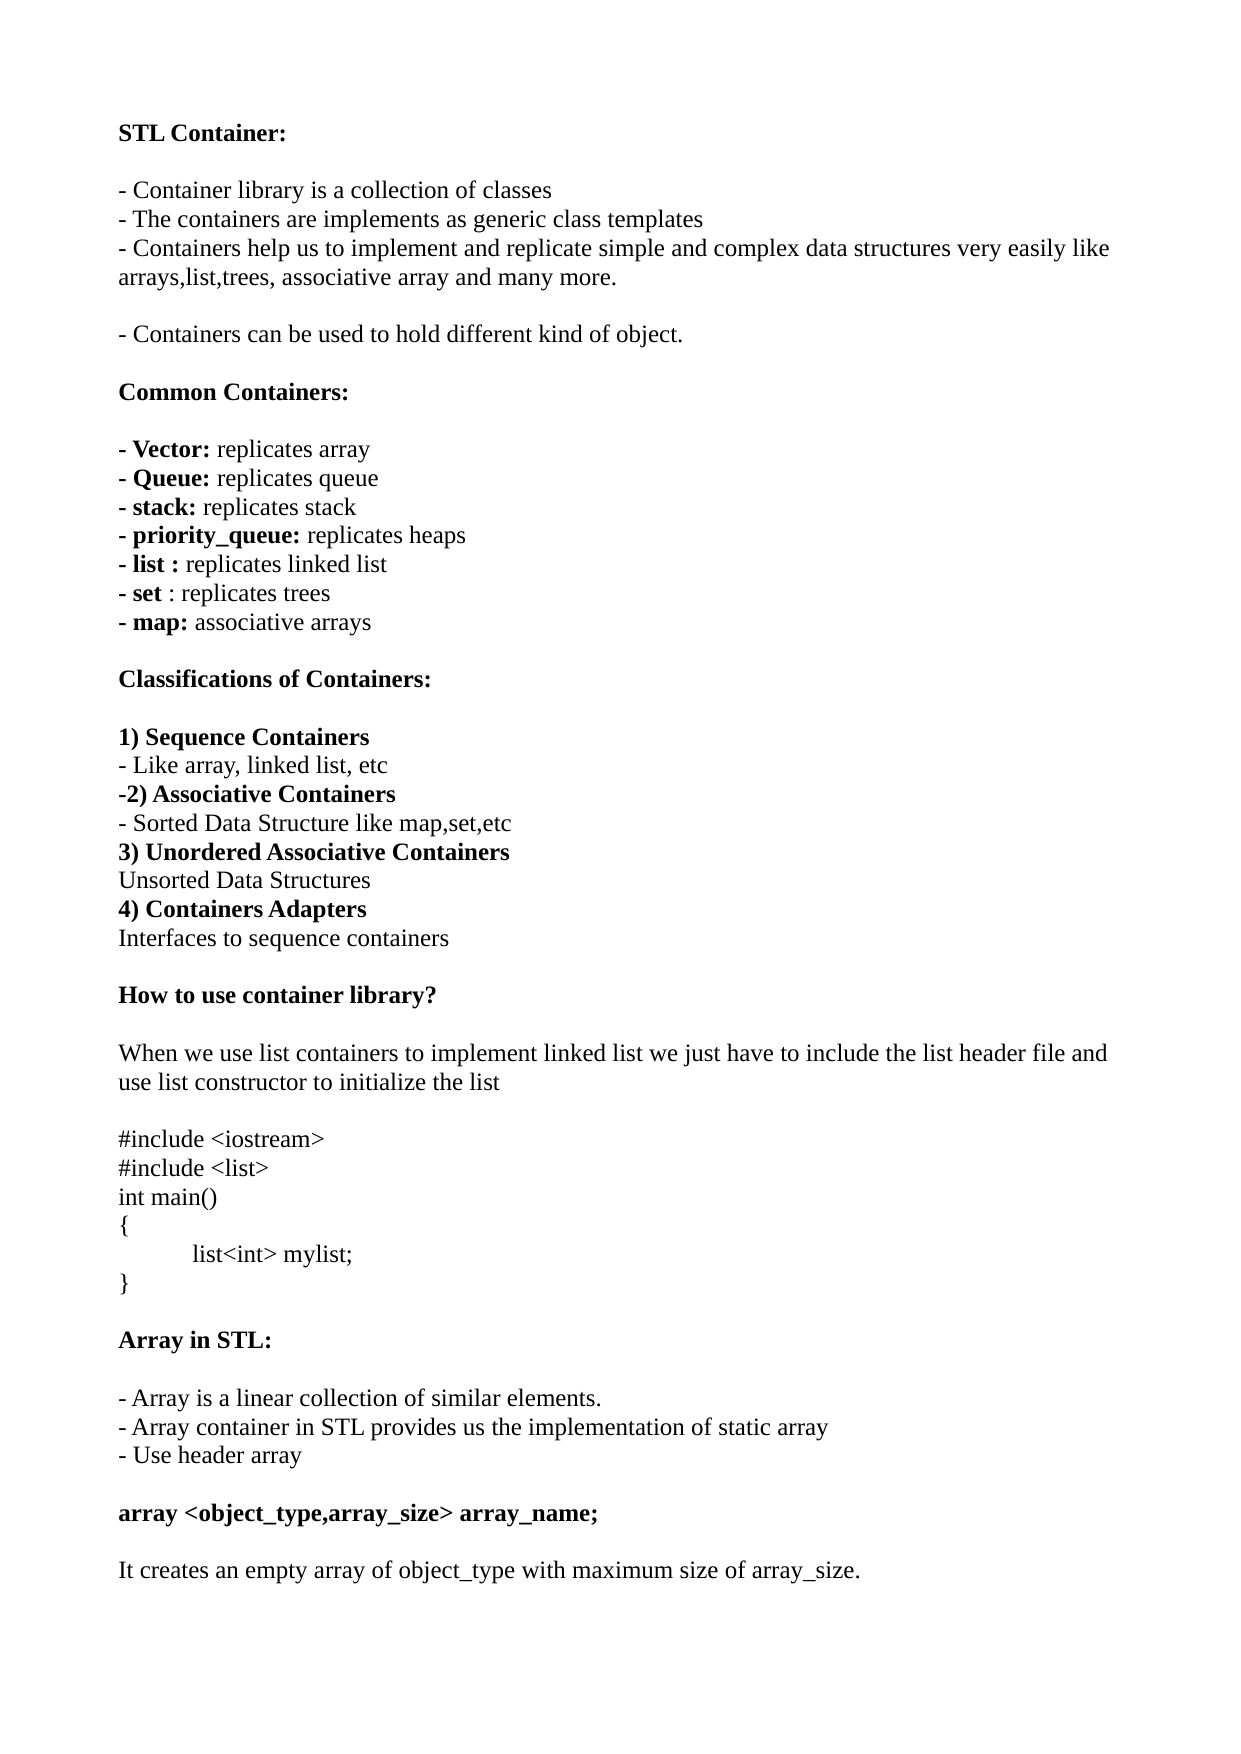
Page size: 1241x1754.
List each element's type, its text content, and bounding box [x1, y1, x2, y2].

text int main() [118, 1182, 1122, 1211]
text - The containers are implements as generic class templates [118, 204, 1122, 233]
text array <object_type,array_size> array_name; [118, 1498, 1122, 1527]
text - Like array, linked list, etc [118, 751, 1122, 779]
text Array in STL: [118, 1326, 1122, 1354]
text -2) Associative Containers [118, 779, 1122, 808]
text - priority_queue: replicates heaps [118, 521, 1122, 549]
text Common Containers: [118, 377, 1122, 406]
text Unsorted Data Structures [118, 866, 1122, 894]
text - Container library is a collection of classes [118, 176, 1122, 204]
text - Use header array [118, 1441, 1122, 1469]
text 4) Containers Adapters [118, 894, 1122, 923]
text - Sorted Data Structure like map,set,etc [118, 808, 1122, 837]
text - Containers help us to implement and replicate simple and complex data structures very easily like arrays,list,trees, associative array and many more. [118, 233, 1122, 291]
text - Queue: replicates queue [118, 463, 1122, 492]
text list<int> mylist; [118, 1239, 1122, 1268]
text Interfaces to sequence containers [118, 923, 1122, 952]
text STL Container: [118, 118, 1122, 147]
text #include <iostream> [118, 1124, 1122, 1153]
text How to use container library? [118, 981, 1122, 1009]
text } [118, 1268, 1122, 1297]
text - Array is a linear collection of similar elements. [118, 1383, 1122, 1412]
text - map: associative arrays [118, 607, 1122, 636]
text When we use list containers to implement linked list we just have to include the list header file and use list constructor to initialize the list [118, 1038, 1122, 1096]
text #include <list> [118, 1153, 1122, 1182]
text Classifications of Containers: [118, 664, 1122, 693]
text - Containers can be used to hold different kind of object. [118, 319, 1122, 348]
text { [118, 1211, 1122, 1239]
text - Vector: replicates array [118, 434, 1122, 463]
text - Array container in STL provides us the implementation of static array [118, 1412, 1122, 1441]
text - stack: replicates stack [118, 492, 1122, 521]
text - list : replicates linked list [118, 549, 1122, 578]
text It creates an empty array of object_type with maximum size of array_size. [118, 1556, 1122, 1584]
text - set : replicates trees [118, 578, 1122, 607]
text 1) Sequence Containers [118, 722, 1122, 751]
text 3) Unordered Associative Containers [118, 837, 1122, 866]
